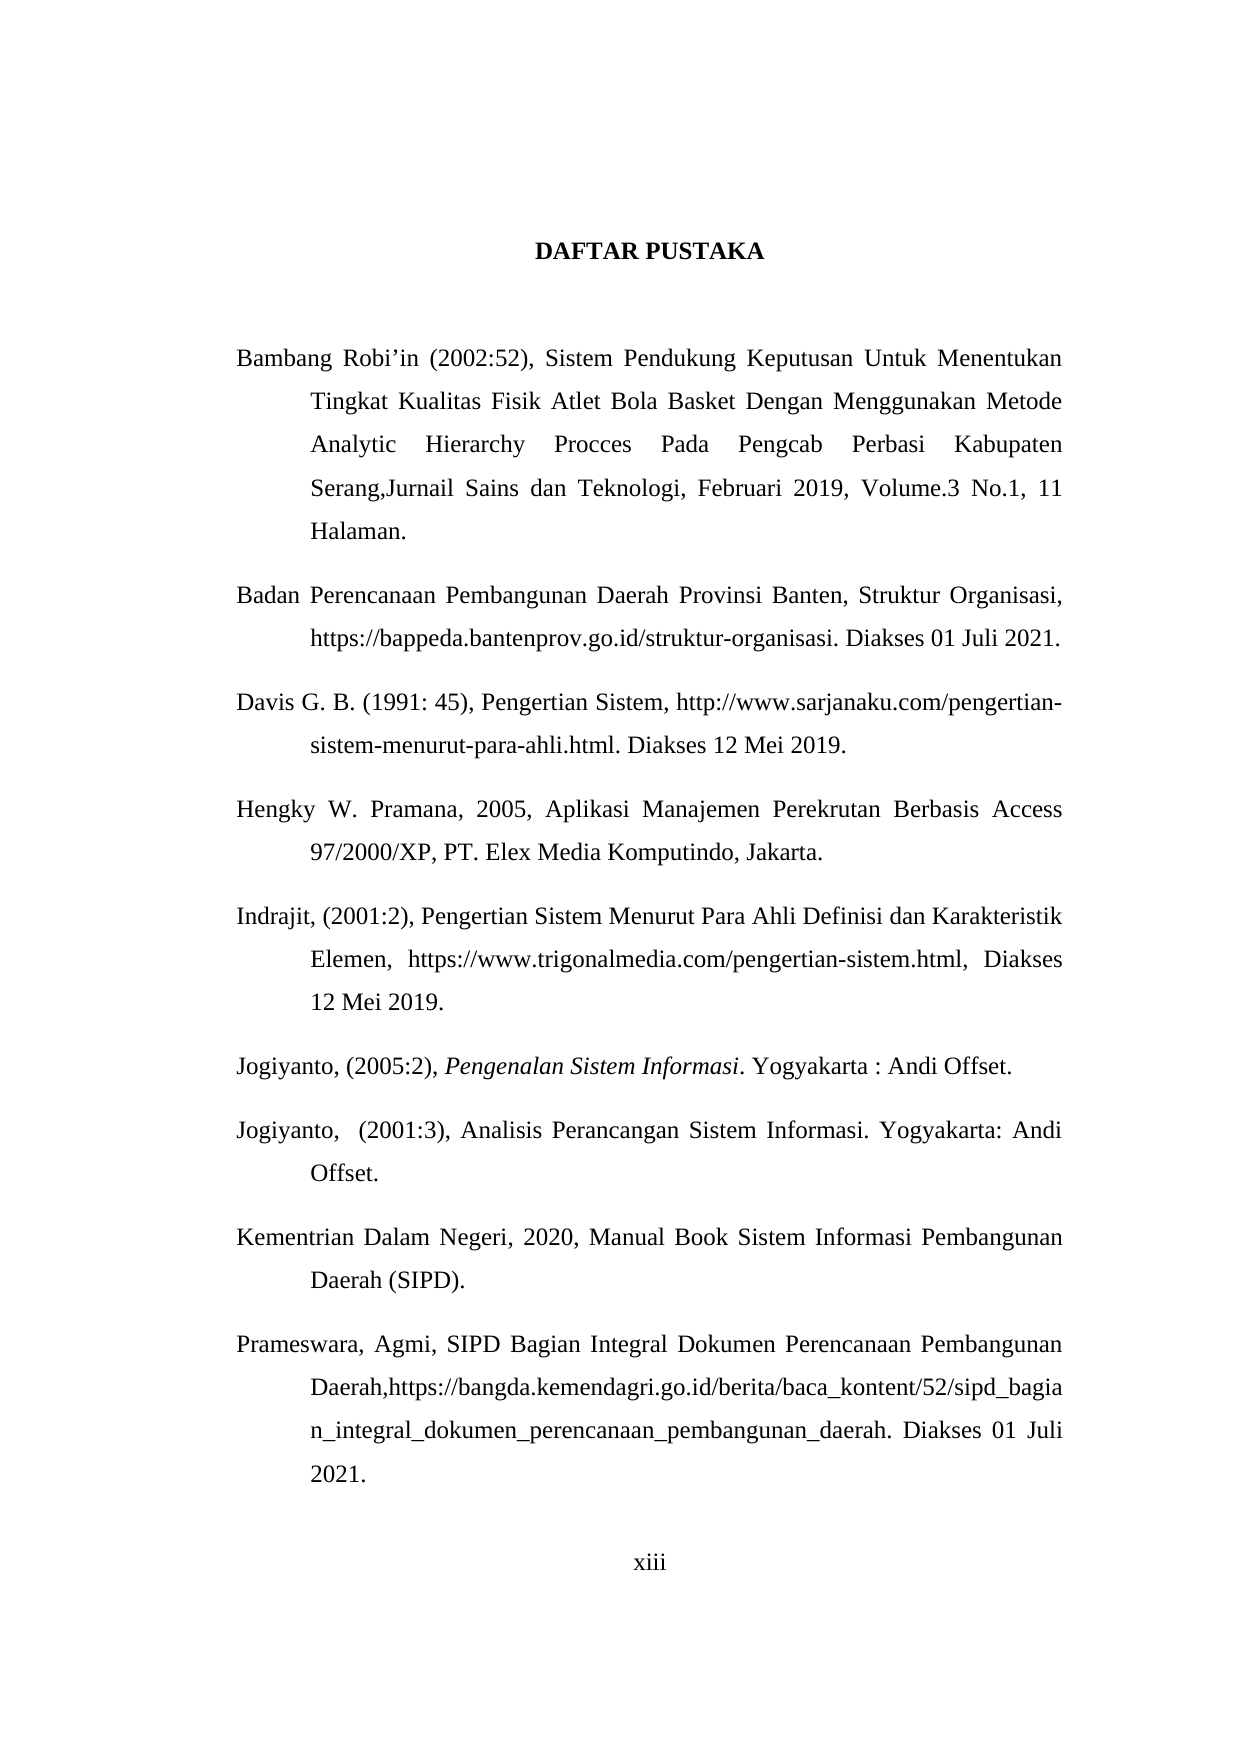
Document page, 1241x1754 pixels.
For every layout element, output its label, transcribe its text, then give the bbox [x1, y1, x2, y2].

text Hengky W. Pramana, 2005, Aplikasi Manajemen Perekrutan Berbasis Access 97/2000/XP, PT. Elex Media Komputindo, Jakarta. [236, 794, 1063, 866]
text Prameswara, Agmi, SIPD Bagian Integral Dokumen Perencanaan Pembangunan Daerah,https://bangda.kemendagri.go.id/berita/baca_kontent/52/sipd_bagian_integral_dokumen_perencanaan_pembangunan_daerah. Diakses 01 Juli 2021. [236, 1329, 1063, 1487]
text Jogiyanto, (2001:3), Analisis Perancangan Sistem Informasi. Yogyakarta: Andi Offset. [236, 1115, 1063, 1187]
text Davis G. B. (1991: 45), Pengertian Sistem, http://www.sarjanaku.com/pengertian-sistem-menurut-para-ahli.html. Diakses 12 Mei 2019. [236, 687, 1063, 759]
text Jogiyanto, (2005:2), Pengenalan Sistem Informasi. Yogyakarta : Andi Offset. [236, 1051, 1063, 1080]
text Kementrian Dalam Negeri, 2020, Manual Book Sistem Informasi Pembangunan Daerah (SIPD). [236, 1222, 1063, 1294]
text DAFTAR PUSTAKA [236, 236, 1063, 265]
text Indrajit, (2001:2), Pengertian Sistem Menurut Para Ahli Definisi dan Karakteristik Elemen, https://www.trigonalmedia.com/pengertian-sistem.html, Diakses 12 Mei 2019. [236, 901, 1063, 1016]
text Badan Perencanaan Pembangunan Daerah Provinsi Banten, Struktur Organisasi, https://bappeda.bantenprov.go.id/struktur-organisasi. Diakses 01 Juli 2021. [236, 580, 1063, 652]
text Bambang Robi’in (2002:52), Sistem Pendukung Keputusan Untuk Menentukan Tingkat Kualitas Fisik Atlet Bola Basket Dengan Menggunakan Metode Analytic Hierarchy Procces Pada Pengcab Perbasi Kabupaten Serang,Jurnail Sains dan Teknologi, Februari 2019, Volume.3 No.1, 11 Halaman. [236, 343, 1063, 544]
